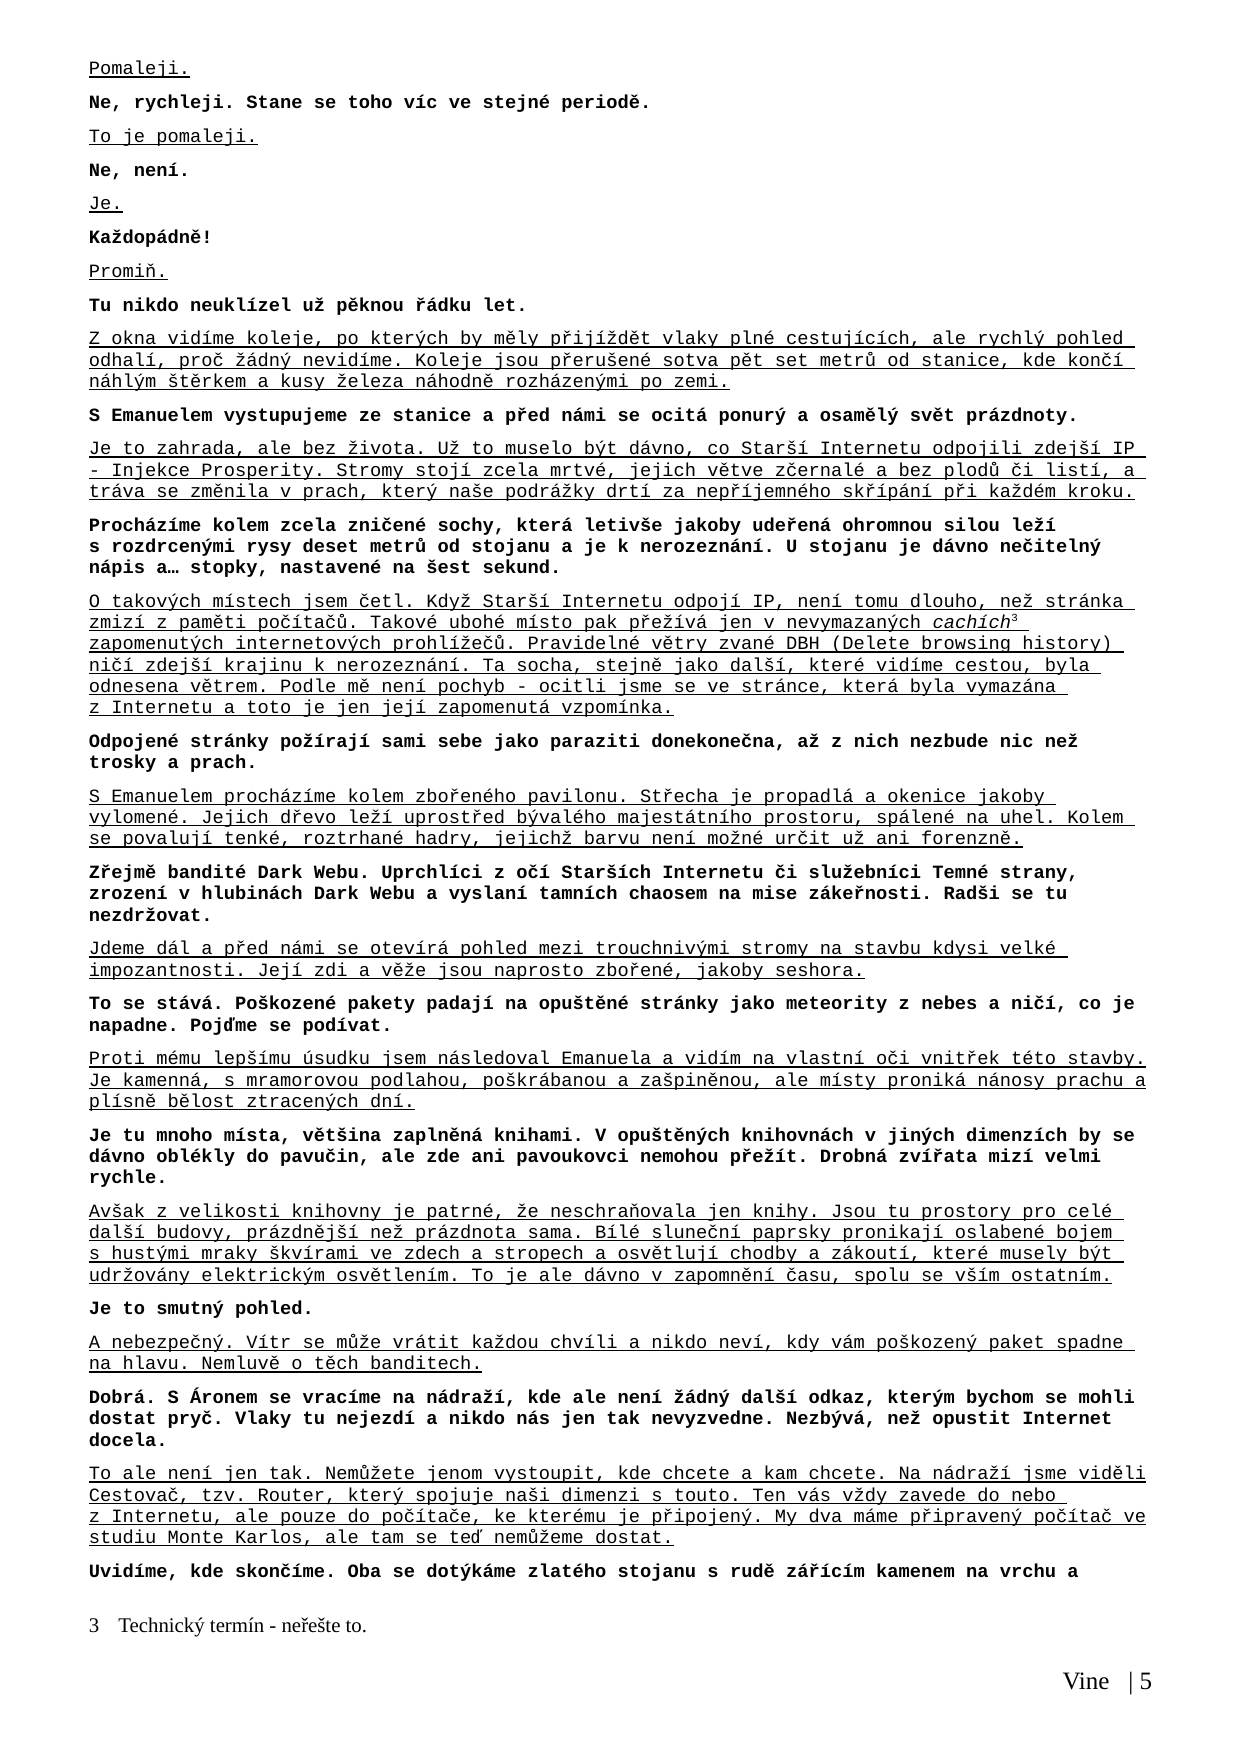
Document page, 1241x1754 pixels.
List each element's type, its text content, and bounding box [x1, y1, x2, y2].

text Technický termín - neřešte to. [88, 1613, 1152, 1637]
text Tu nikdo neuklízel už pěknou řádku let. [88, 295, 1152, 317]
text Ne, není. [88, 160, 1152, 182]
text Je to smutný pohled. [88, 1299, 1152, 1320]
text To ale není jen tak. Nemůžete jenom vystoupit, kde chcete a kam chcete. Na nádraží jsme viděli Cestovač, tzv. Router, který spojuje naši dimenzi s touto. Ten vás vždy zavede do nebo z Internetu, ale pouze do počítače, ke kterému je připojený. My dva máme připravený počítač ve studiu Monte Karlos, ale tam se teď nemůžeme dostat. [88, 1464, 1152, 1549]
text Z okna vidíme koleje, po kterých by měly přijíždět vlaky plné cestujících, ale rychlý pohled odhalí, proč žádný nevidíme. Koleje jsou přerušené sotva pět set metrů od stanice, kde končí náhlým štěrkem a kusy železa náhodně rozházenými po zemi. [88, 329, 1152, 393]
text Každopádně! [88, 228, 1152, 249]
text Avšak z velikosti knihovny je patrné, že neschraňovala jen knihy. Jsou tu prostory pro celé další budovy, prázdnější než prázdnota sama. Bílé sluneční paprsky pronikají oslabené bojem s hustými mraky škvírami ve zdech a stropech a osvětlují chodby a zákoutí, které musely být udržovány elektrickým osvětlením. To je ale dávno v zapomnění času, spolu se vším ostatním. [88, 1202, 1152, 1287]
text Uvidíme, kde skončíme. Oba se dotýkáme zlatého stojanu s rudě zářícím kamenem na vrchu a [88, 1562, 1152, 1583]
text To je pomaleji. [88, 127, 1152, 148]
text Jdeme dál a před námi se otevírá pohled mezi trouchnivými stromy na stavbu kdysi velké impozantnosti. Její zdi a věže jsou naprosto zbořené, jakoby seshora. [88, 939, 1152, 982]
text S Emanuelem procházíme kolem zbořeného pavilonu. Střecha je propadlá a okenice jakoby vylomené. Jejich dřevo leží uprostřed bývalého majestátního prostoru, spálené na uhel. Kolem se povalují tenké, roztrhané hadry, jejichž barvu není možné určit už ani forenzně. [88, 787, 1152, 850]
text O takových místech jsem četl. Když Starší Internetu odpojí IP, není tomu dlouho, než stránka zmizí z paměti počítačů. Takové ubohé místo pak přežívá jen v nevymazaných cachích zapomenutých internetových prohlížečů. Pravidelné větry zvané DBH (Delete browsing history) ničí zdejší krajinu k nerozeznání. Ta socha, stejně jako další, které vidíme cestou, byla odnesena větrem. Podle mě není pochyb - ocitli jsme se ve stránce, která byla vymazána z Internetu a toto je jen její zapomenutá vzpomínka. [88, 592, 1152, 719]
text Je. [88, 194, 1152, 215]
text Promiň. [88, 262, 1152, 283]
text Procházíme kolem zcela zničené sochy, která letivše jakoby udeřená ohromnou silou leží s rozdrcenými rysy deset metrů od stojanu a je k nerozeznání. U stojanu je dávno nečitelný nápis a… stopky, nastavené na šest sekund. [88, 515, 1152, 579]
text Je tu mnoho místa, většina zaplněná knihami. V opuštěných knihovnách v jiných dimenzích by se dávno oblékly do pavučin, ale zde ani pavoukovci nemohou přežít. Drobná zvířata mizí velmi rychle. [88, 1125, 1152, 1189]
text Odpojené stránky požírají sami sebe jako paraziti donekonečna, až z nich nezbude nic než trosky a prach. [88, 732, 1152, 774]
text S Emanuelem vystupujeme ze stanice a před námi se ocitá ponurý a osamělý svět prázdnoty. [88, 405, 1152, 427]
text Zřejmě bandité Dark Webu. Uprchlíci z očí Starších Internetu či služebníci Temné strany, zrození v hlubinách Dark Webu a vyslaní tamních chaosem na mise zákeřnosti. Radši se tu nezdržovat. [88, 863, 1152, 927]
text Proti mému lepšímu úsudku jsem následoval Emanuela a vidím na vlastní oči vnitřek této stavby. Je kamenná, s mramorovou podlahou, poškrábanou a zašpiněnou, ale místy proniká nánosy prachu a plísně bělost ztracených dní. [88, 1049, 1152, 1113]
text A nebezpečný. Vítr se může vrátit každou chvíli a nikdo neví, kdy vám poškozený paket spadne na hlavu. Nemluvě o těch banditech. [88, 1333, 1152, 1375]
text Pomaleji. [88, 59, 1152, 80]
text Dobrá. S Áronem se vracíme na nádraží, kde ale není žádný další odkaz, kterým bychom se mohli dostat pryč. Vlaky tu nejezdí a nikdo nás jen tak nevyzvedne. Nezbývá, než opustit Internet docela. [88, 1388, 1152, 1452]
text Je to zahrada, ale bez života. Už to muselo být dávno, co Starší Internetu odpojili zdejší IP - Injekce Prosperity. Stromy stojí zcela mrtvé, jejich větve zčernalé a bez plodů či listí, a tráva se změnila v prach, který naše podrážky drtí za nepříjemného skřípání při každém kroku. [88, 439, 1152, 503]
text Ne, rychleji. Stane se toho víc ve stejné periodě. [88, 93, 1152, 114]
text To se stává. Poškozené pakety padají na opuštěné stránky jako meteority z nebes a ničí, co je napadne. Pojďme se podívat. [88, 994, 1152, 1037]
